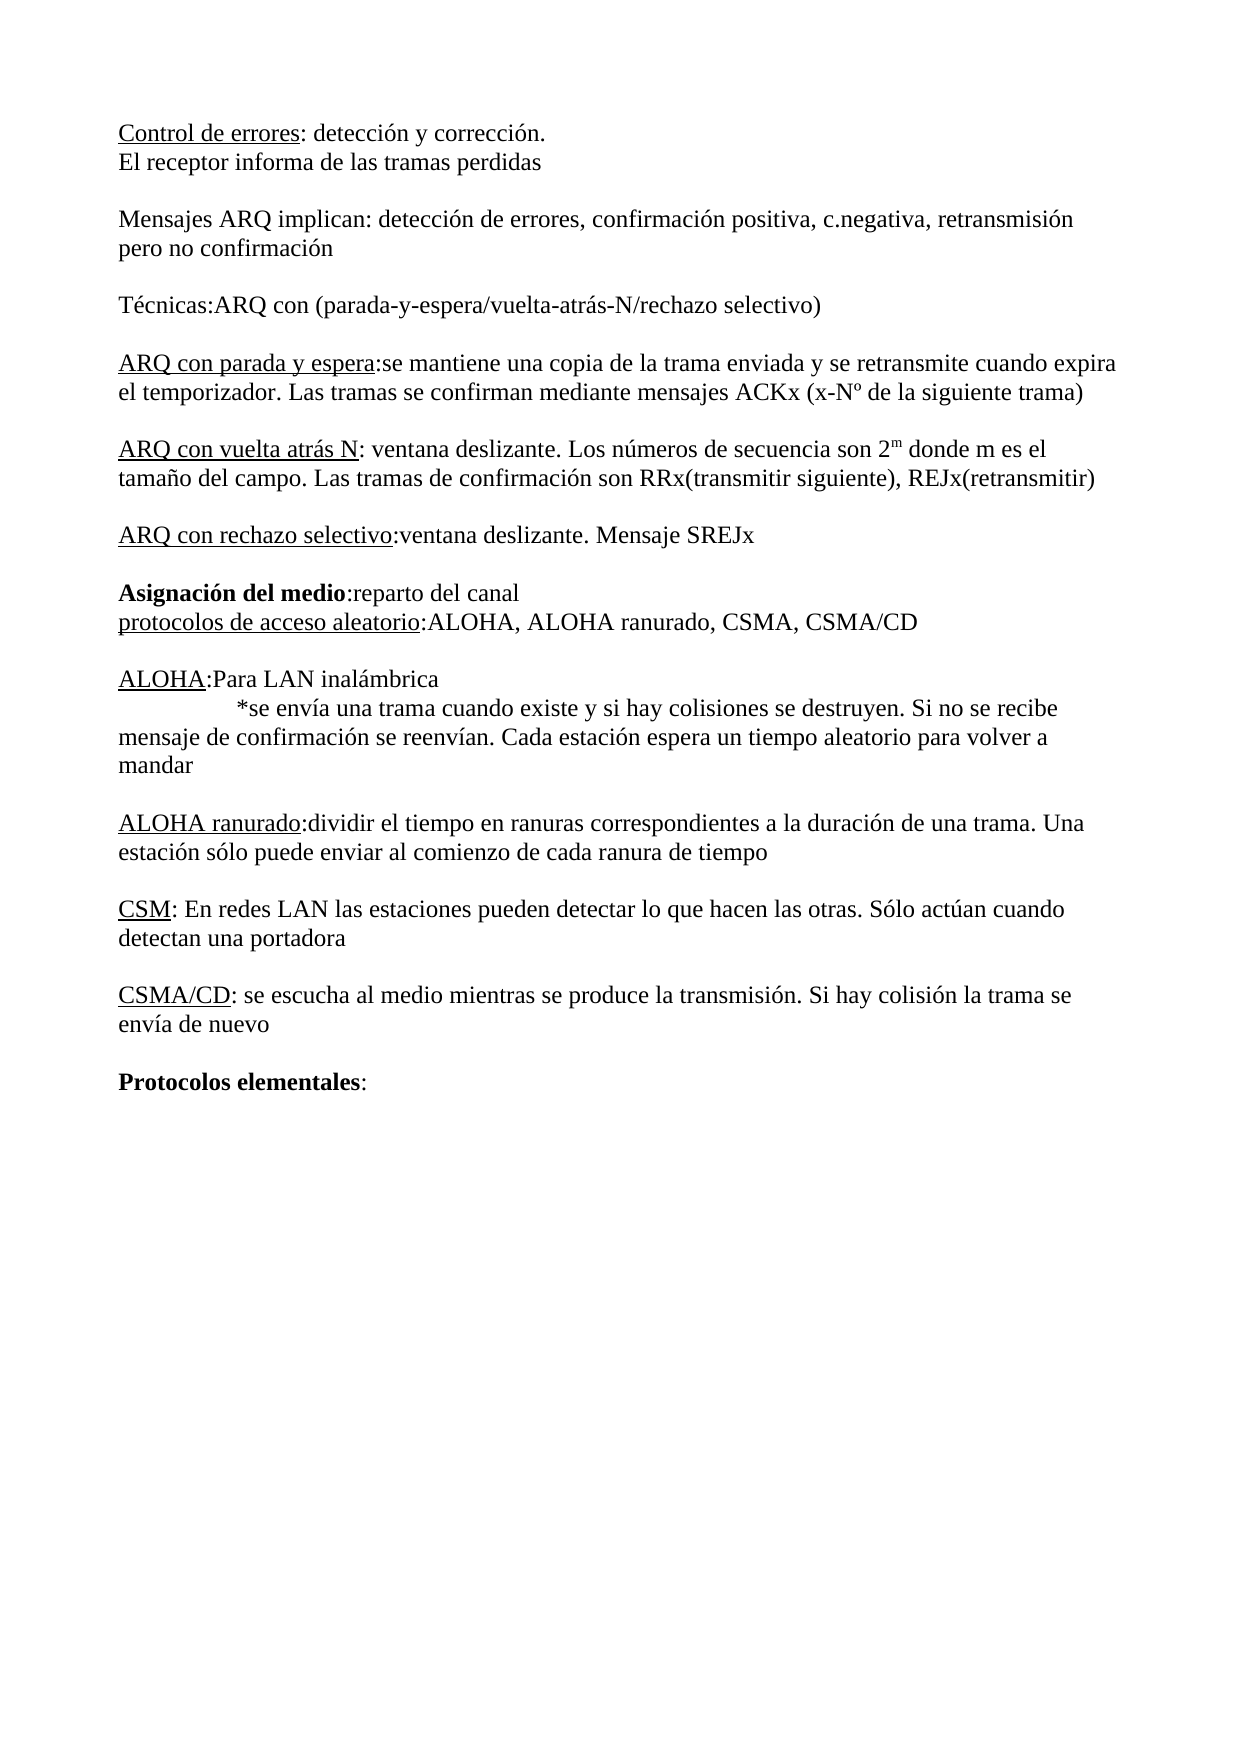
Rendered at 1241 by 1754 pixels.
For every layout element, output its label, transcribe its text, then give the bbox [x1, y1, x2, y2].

text ALOHA:Para LAN inalámbrica [118, 664, 1122, 693]
text ARQ con rechazo selectivo:ventana deslizante. Mensaje SREJx [118, 521, 1122, 549]
text *se envía una trama cuando existe y si hay colisiones se destruyen. Si no se recibe mensaje de confirmación se reenvían. Cada estación espera un tiempo aleatorio para volver a mandar [118, 693, 1122, 779]
text Asignación del medio:reparto del canal [118, 578, 1122, 607]
text El receptor informa de las tramas perdidas [118, 147, 1122, 176]
text protocolos de acceso aleatorio:ALOHA, ALOHA ranurado, CSMA, CSMA/CD [118, 607, 1122, 636]
text ARQ con vuelta atrás N: ventana deslizante. Los números de secuencia son 2m donde m es el tamaño del campo. Las tramas de confirmación son RRx(transmitir siguiente), REJx(retransmitir) [118, 434, 1122, 492]
text CSM: En redes LAN las estaciones pueden detectar lo que hacen las otras. Sólo actúan cuando detectan una portadora [118, 894, 1122, 952]
text Protocolos elementales: [118, 1067, 1122, 1096]
text CSMA/CD: se escucha al medio mientras se produce la transmisión. Si hay colisión la trama se envía de nuevo [118, 981, 1122, 1038]
text ALOHA ranurado:dividir el tiempo en ranuras correspondientes a la duración de una trama. Una estación sólo puede enviar al comienzo de cada ranura de tiempo [118, 808, 1122, 866]
text Técnicas:ARQ con (parada-y-espera/vuelta-atrás-N/rechazo selectivo) [118, 291, 1122, 319]
text Control de errores: detección y corrección. [118, 118, 1122, 147]
text Mensajes ARQ implican: detección de errores, confirmación positiva, c.negativa, retransmisión pero no confirmación [118, 204, 1122, 262]
text ARQ con parada y espera:se mantiene una copia de la trama enviada y se retransmite cuando expira el temporizador. Las tramas se confirman mediante mensajes ACKx (x-Nº de la siguiente trama) [118, 348, 1122, 406]
